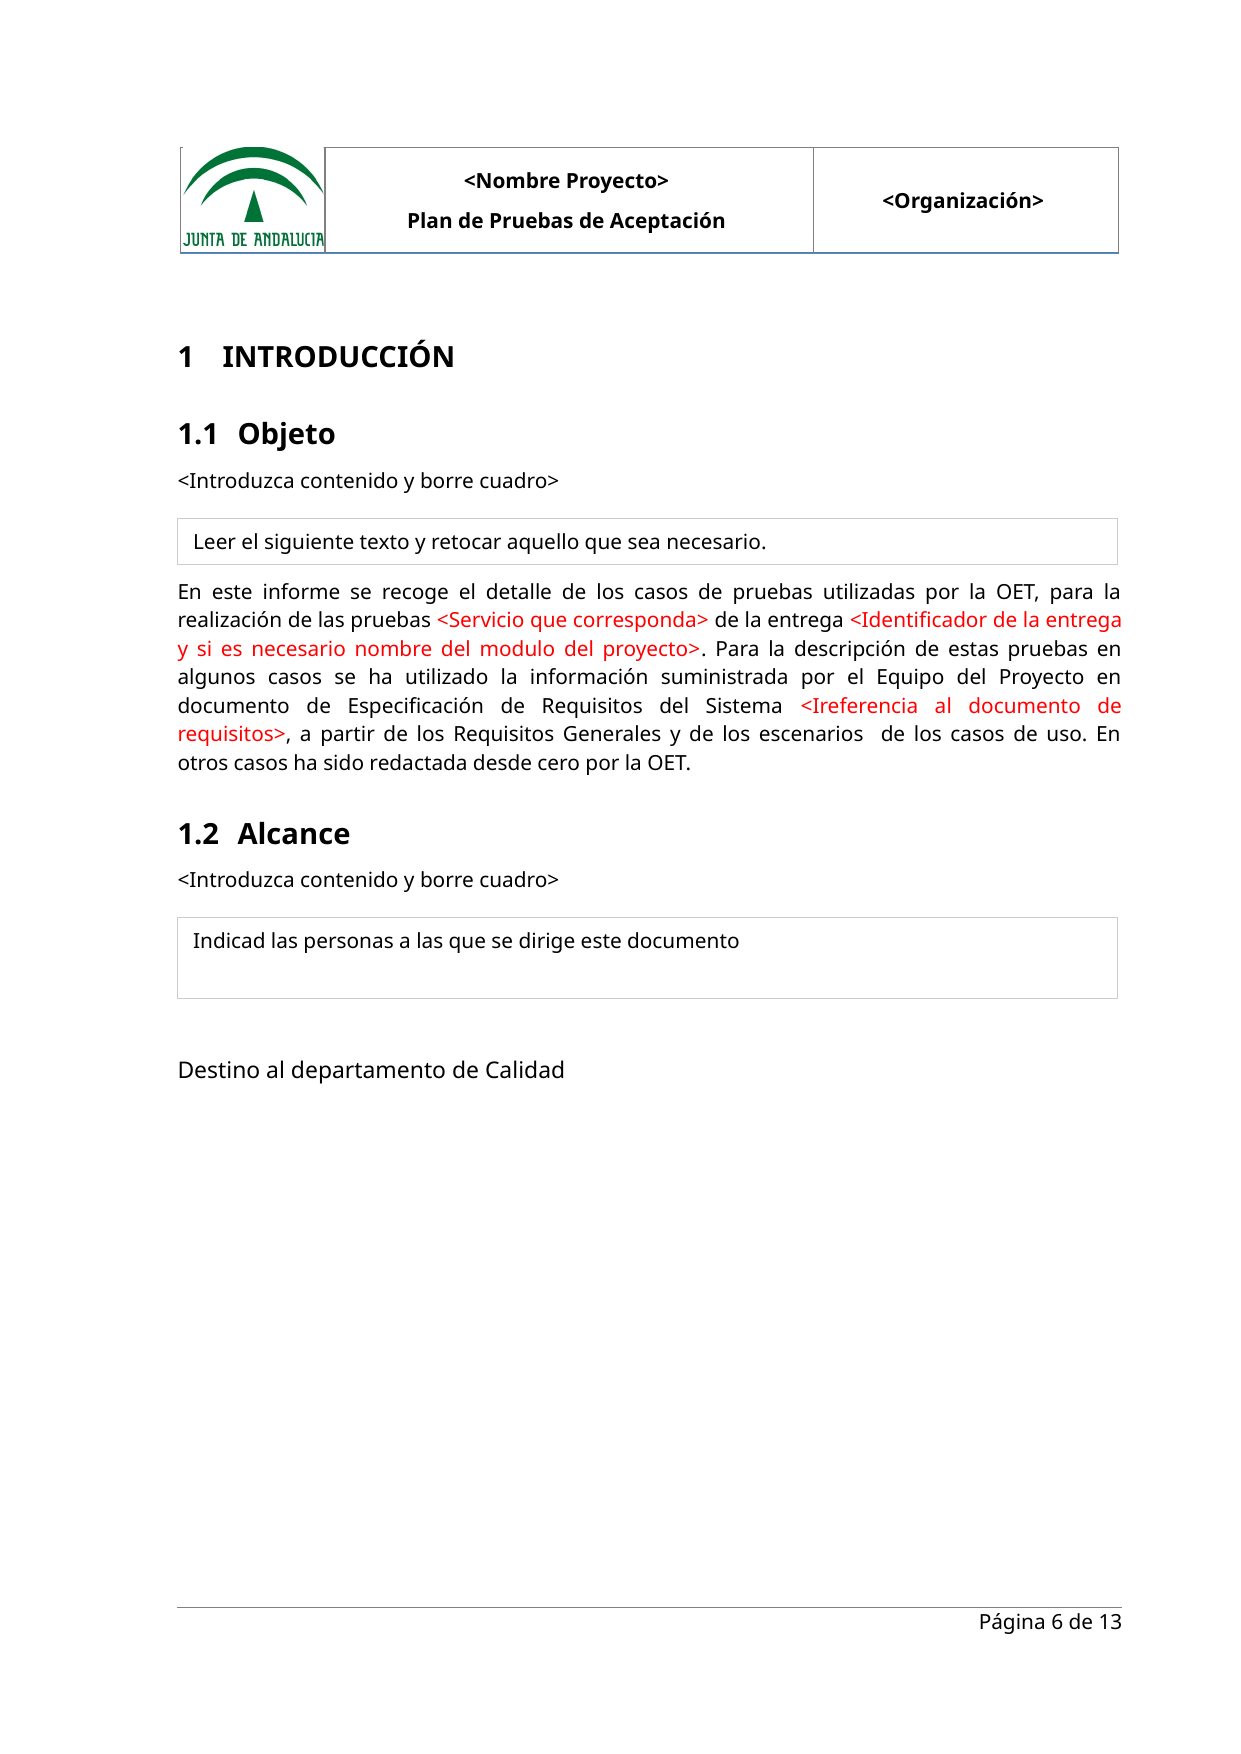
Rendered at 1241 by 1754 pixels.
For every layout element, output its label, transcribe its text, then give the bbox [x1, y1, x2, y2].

text <Introduzca contenido y borre cuadro> [177, 466, 1122, 494]
text Destino al departamento de Calidad [177, 1054, 1122, 1086]
text Indicad las personas a las que se dirige este documento [193, 927, 1102, 955]
subtitle Objeto [177, 414, 1122, 453]
subtitle INTRODUCCIÓN [177, 336, 1122, 376]
subtitle Alcance [177, 813, 1122, 853]
text <Introduzca contenido y borre cuadro> [177, 865, 1122, 893]
text Leer el siguiente texto y retocar aquello que sea necesario. [193, 527, 1102, 556]
picture [183, 147, 324, 246]
text En este informe se recoge el detalle de los casos de pruebas utilizadas por la OET, para la realización de las pruebas <Servicio que corresponda> de la entrega <Identificador de la entrega y si es necesario nombre del modulo del proyecto>. Para la descripción de estas pruebas en algunos casos se ha utilizado la información suministrada por el Equipo del Proyecto en documento de Especificación de Requisitos del Sistema <Ireferencia al documento de requisitos>, a partir de los Requisitos Generales y de los escenarios de los casos de uso. En otros casos ha sido redactada desde cero por la OET. [177, 577, 1122, 776]
